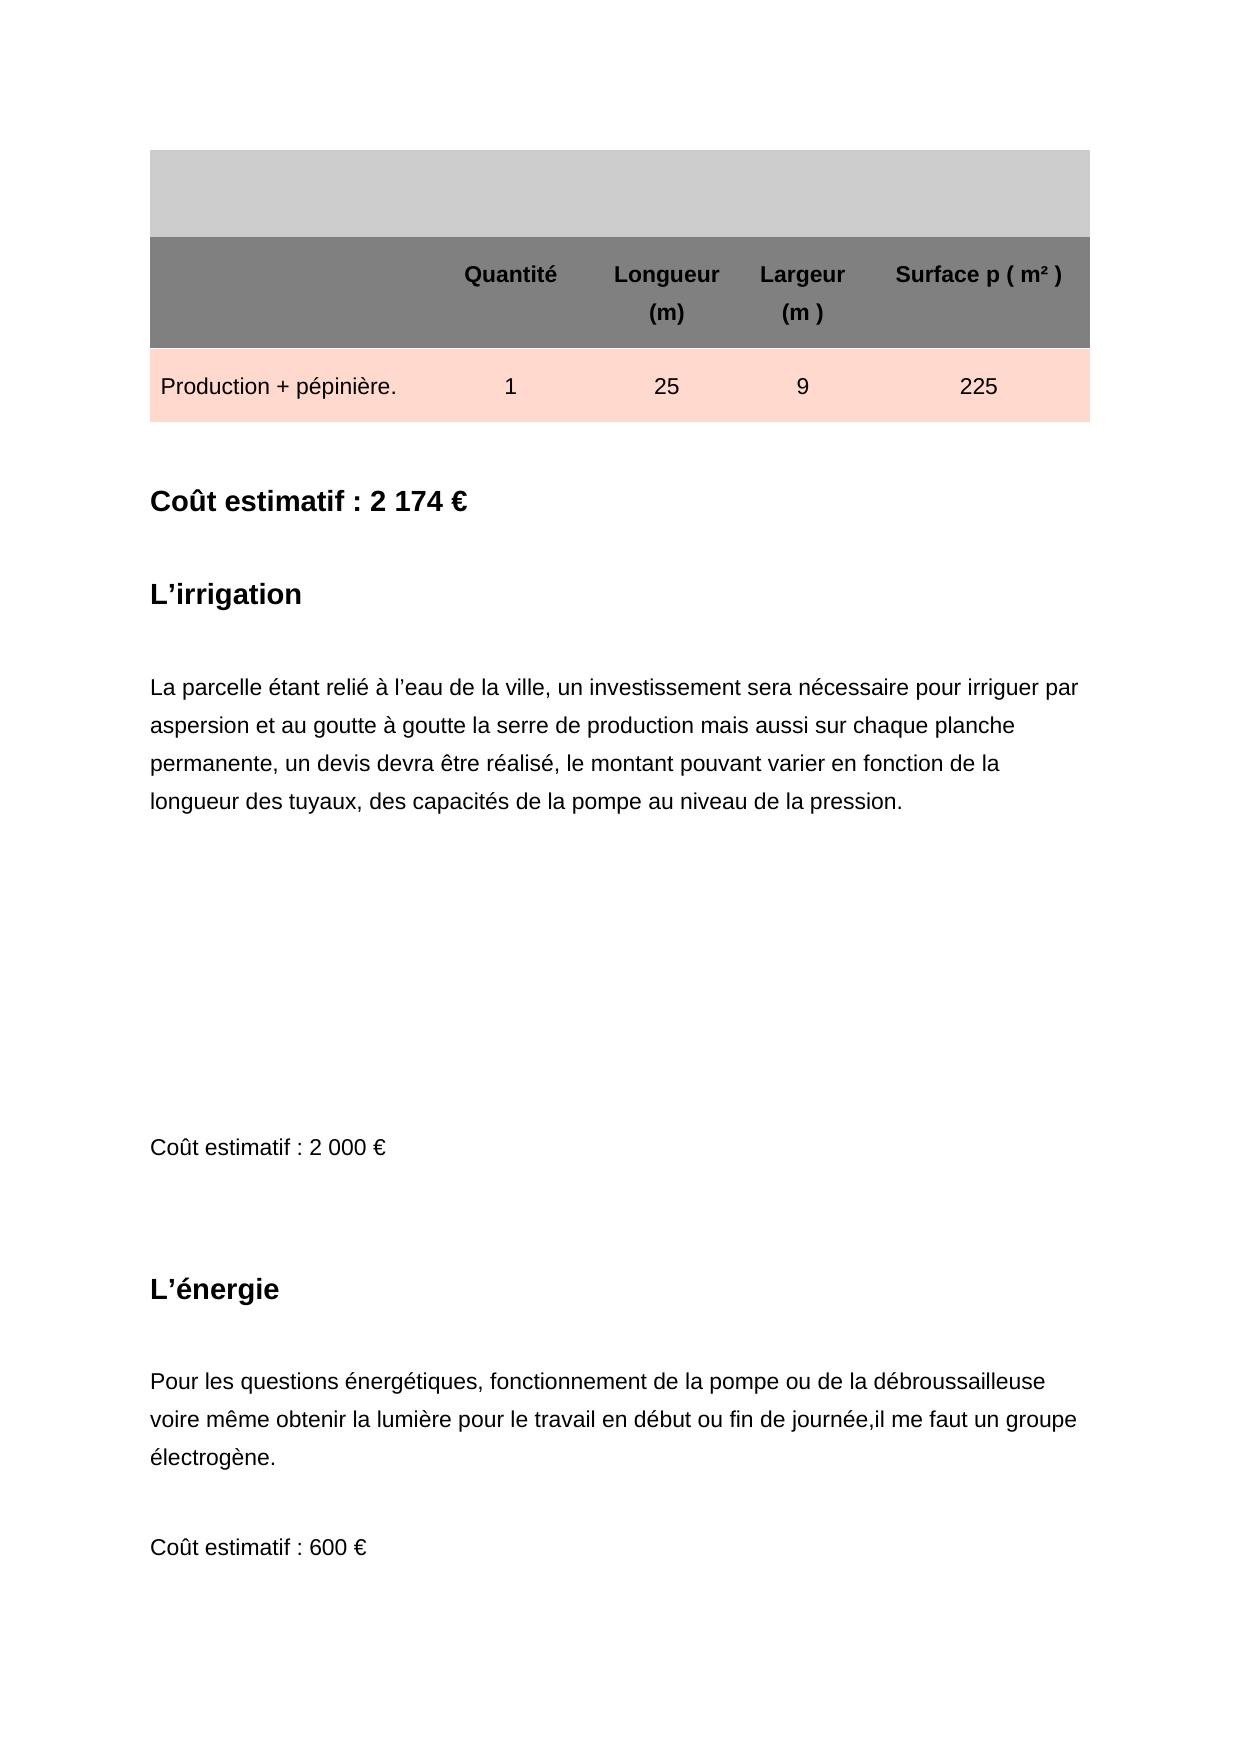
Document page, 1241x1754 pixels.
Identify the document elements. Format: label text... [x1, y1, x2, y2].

text voire même obtenir la lumière pour le travail en début ou fin de journée,il me faut un groupe [150, 1417, 460, 1430]
text longueur des tuyaux, des capacités de la pompe au niveau de la pression. [314, 799, 438, 812]
text longueur des tuyaux, des capacités de la pompe au niveau de la pression. [813, 799, 1090, 812]
table_cell 9 [738, 349, 867, 422]
table_cell 1 [426, 349, 595, 422]
text Coût estimatif : 2 174 € [150, 498, 1090, 515]
text voire même obtenir la lumière pour le travail en début ou fin de journée,il me faut un groupe [795, 1417, 1014, 1430]
text Pour les questions énergétiques, fonctionnement de la pompe ou de la débroussailleuse [757, 1379, 1090, 1392]
text Pour les questions énergétiques, fonctionnement de la pompe ou de la débroussailleuse [438, 1379, 711, 1392]
text longueur des tuyaux, des capacités de la pompe au niveau de la pression. [620, 799, 811, 812]
text longueur des tuyaux, des capacités de la pompe au niveau de la pression. [440, 799, 573, 812]
text aspersion et au goutte à goutte la serre de production mais aussi sur chaque planche [178, 723, 322, 736]
table_cell Longueur (m) [595, 237, 738, 348]
text Coût estimatif : 600 € [150, 1545, 1090, 1558]
table_cell Surface p ( m² ) [867, 237, 1090, 348]
text permanente, un devis devra être réalisé, le montant pouvant varier en fonction de la [154, 761, 682, 774]
text L’irrigation [229, 591, 1090, 608]
text aspersion et au goutte à goutte la serre de production mais aussi sur chaque planche [591, 723, 899, 736]
table_cell 225 [867, 349, 1090, 422]
table_cell [150, 237, 426, 348]
text permanente, un devis devra être réalisé, le montant pouvant varier en fonction de la [684, 761, 1090, 774]
table_cell Largeur (m ) [738, 237, 867, 348]
table_cell 25 [595, 349, 738, 422]
text électrogène. [150, 1455, 227, 1468]
text L’énergie [252, 1286, 1090, 1303]
table_header [150, 150, 1090, 237]
text L’irrigation [150, 591, 226, 608]
text Coût estimatif : 2 000 € [150, 1145, 1090, 1158]
text électrogène. [229, 1455, 1090, 1468]
text L’énergie [150, 1286, 249, 1303]
text La parcelle étant relié à l’eau de la ville, un investissement sera nécessaire pour irriguer par [186, 684, 917, 698]
text Pour les questions énergétiques, fonctionnement de la pompe ou de la débroussailleuse [251, 1379, 399, 1392]
table_cell Quantité [426, 237, 595, 348]
text voire même obtenir la lumière pour le travail en début ou fin de journée,il me faut un groupe [462, 1417, 794, 1430]
table_cell Production + pépinière. [150, 349, 426, 422]
text aspersion et au goutte à goutte la serre de production mais aussi sur chaque planche [938, 723, 1090, 736]
text aspersion et au goutte à goutte la serre de production mais aussi sur chaque planche [413, 723, 589, 736]
text longueur des tuyaux, des capacités de la pompe au niveau de la pression. [191, 799, 313, 812]
